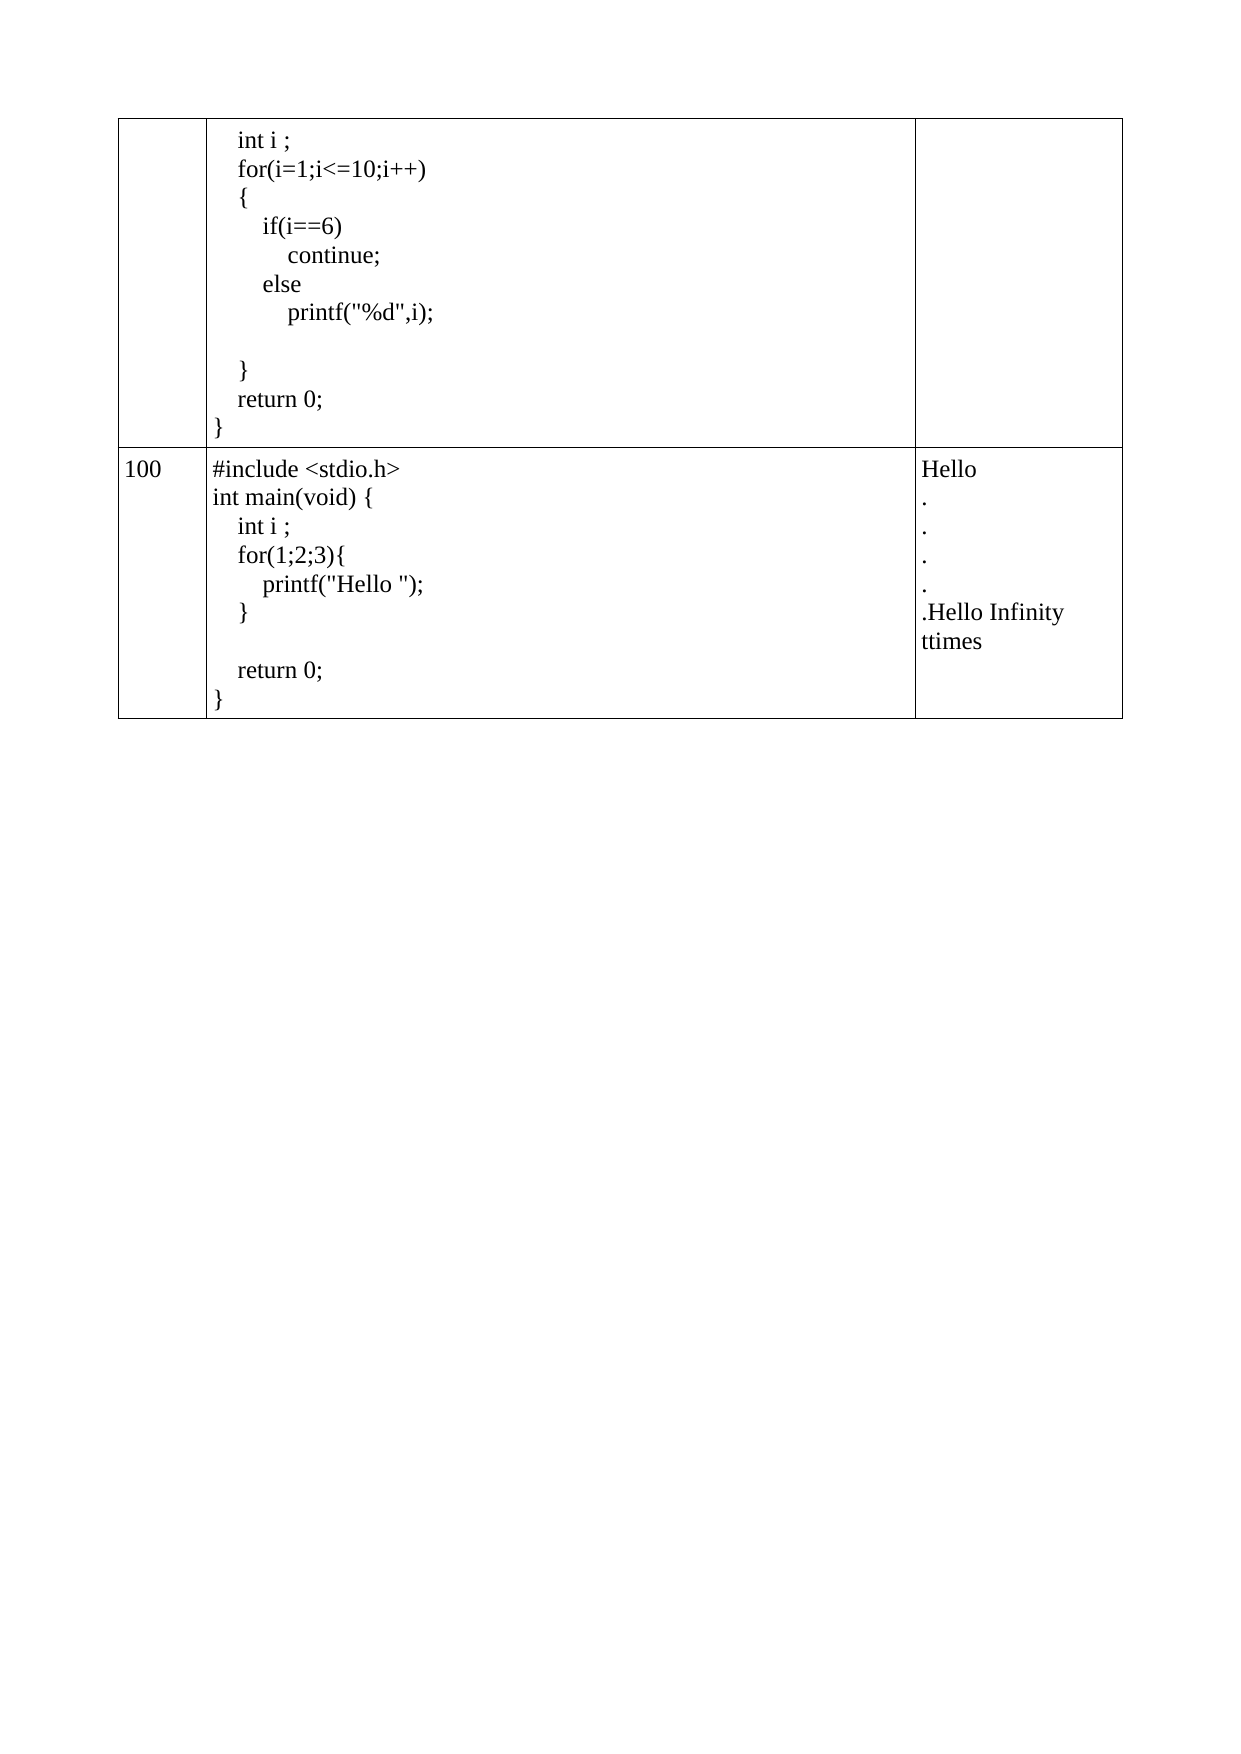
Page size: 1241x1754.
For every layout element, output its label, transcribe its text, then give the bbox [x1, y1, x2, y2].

table_cell int i ; for(i=1;i<=10;i++) { if(i==6) continue; else printf("%d",i); } return 0; } [207, 119, 915, 447]
table_cell #include <stdio.h> int main(void) { int i ; for(1;2;3){ printf("Hello "); } return 0; } [207, 448, 915, 718]
table_cell Hello . . . . .Hello Infinity ttimes [916, 448, 1122, 718]
table_cell [119, 119, 206, 447]
table_cell 100 [119, 448, 206, 718]
table_cell [916, 119, 1122, 447]
